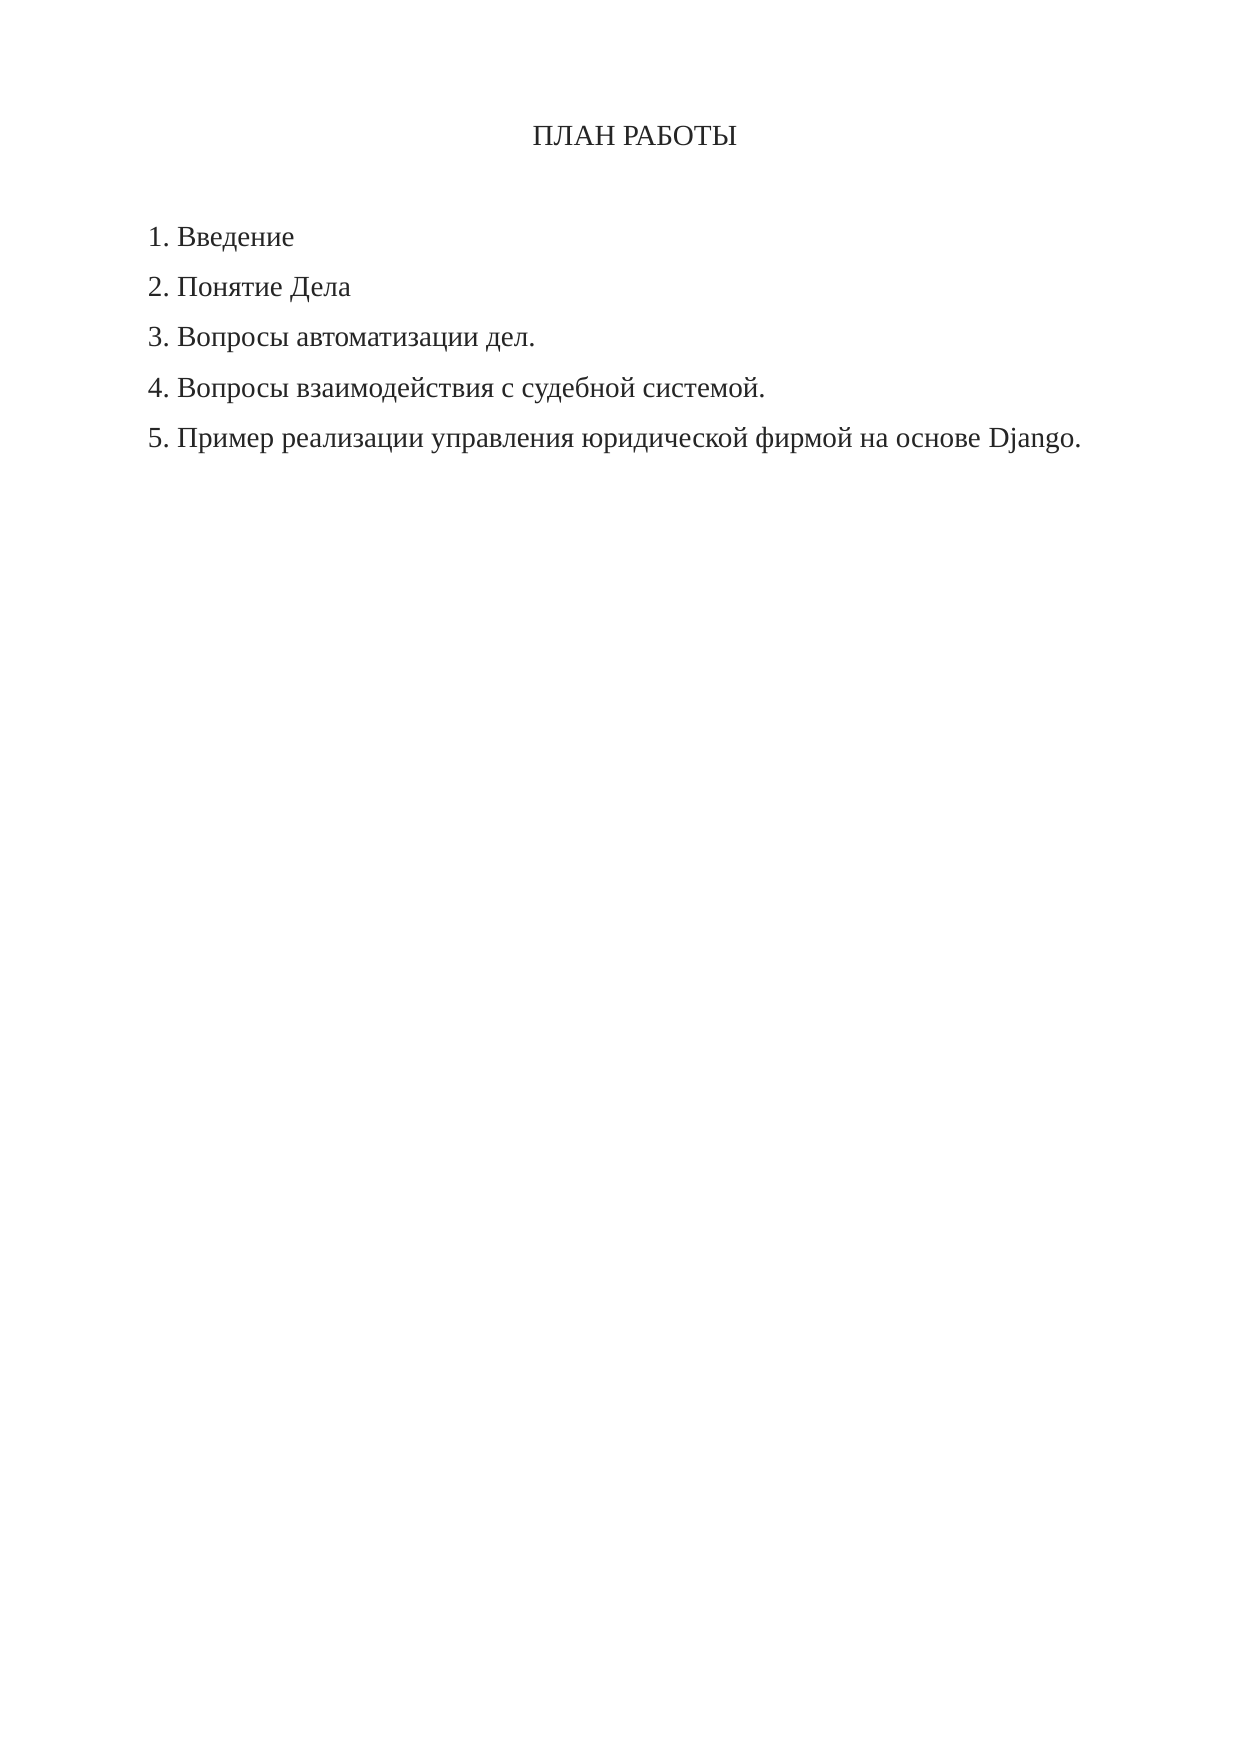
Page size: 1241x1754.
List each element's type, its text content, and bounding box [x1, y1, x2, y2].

text ПЛАН РАБОТЫ [118, 118, 1122, 152]
text 5. Пример реализации управления юридической фирмой на основе Django. [118, 420, 1122, 453]
text 3. Вопросы автоматизации дел. [118, 319, 1122, 353]
text 2. Понятие Дела [118, 269, 1122, 303]
text 4. Вопросы взаимодействия с судебной системой. [118, 370, 1122, 403]
text 1. Введение [118, 219, 1122, 252]
